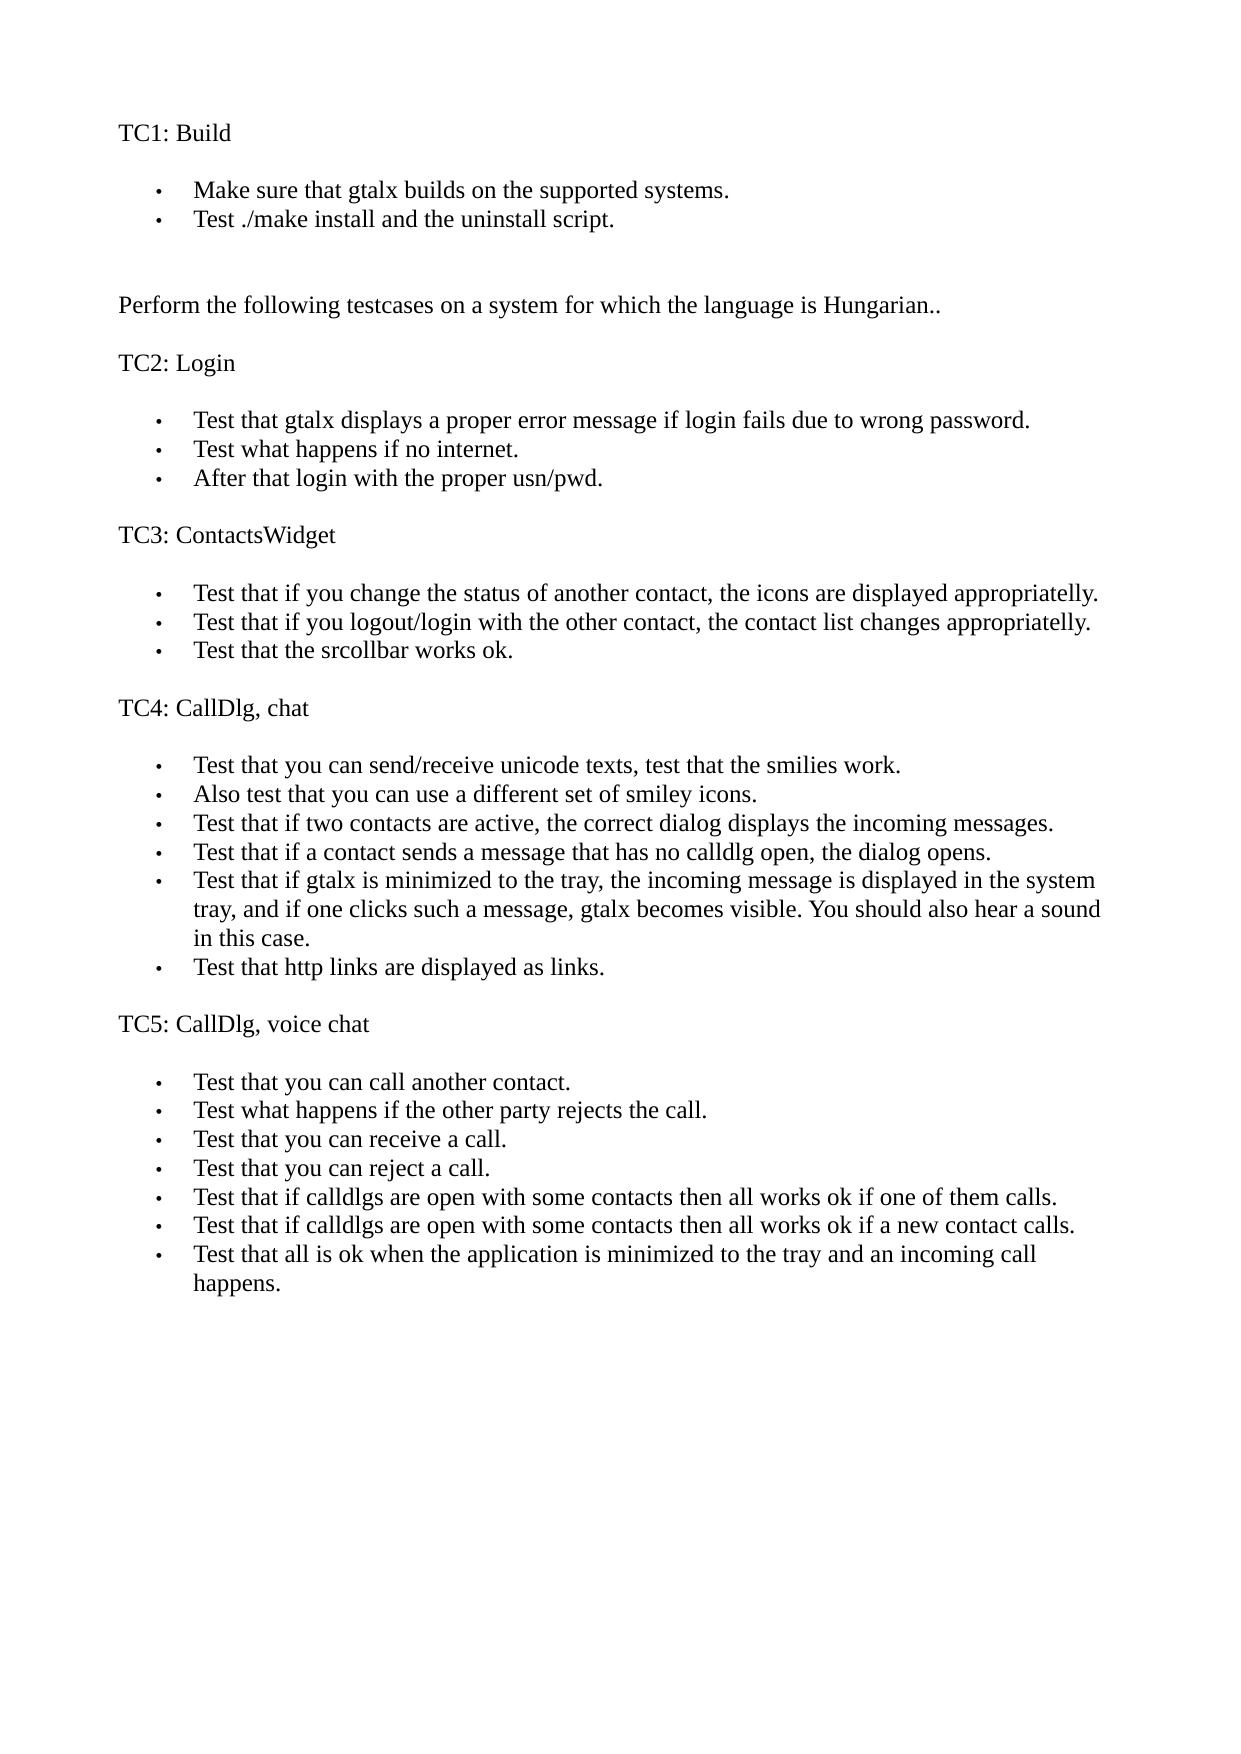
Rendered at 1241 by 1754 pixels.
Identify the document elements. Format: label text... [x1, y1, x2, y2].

text Perform the following testcases on a system for which the language is Hungarian.. [118, 291, 1122, 319]
text TC5: CallDlg, voice chat [118, 1009, 1122, 1038]
list Test what happens if no internet. [156, 434, 1122, 463]
list Test ./make install and the uninstall script. [156, 204, 1122, 233]
list Test that gtalx displays a proper error message if login fails due to wrong password. [156, 406, 1122, 434]
list Test that you can call another contact. [156, 1067, 1122, 1096]
list Test that you can send/receive unicode texts, test that the smilies work. [156, 751, 1122, 779]
list Test that if you logout/login with the other contact, the contact list changes appropriatelly. [156, 607, 1122, 636]
list Test that if you change the status of another contact, the icons are displayed appropriatelly. [156, 578, 1122, 607]
list Test that the srcollbar works ok. [156, 636, 1122, 664]
list Test that http links are displayed as links. [156, 952, 1122, 981]
text TC4: CallDlg, chat [118, 693, 1122, 722]
list Test that all is ok when the application is minimized to the tray and an incoming call happens. [156, 1239, 1122, 1297]
list Test that if a contact sends a message that has no calldlg open, the dialog opens. [156, 837, 1122, 866]
list Test that if calldlgs are open with some contacts then all works ok if a new contact calls. [156, 1211, 1122, 1239]
list Test that if gtalx is minimized to the tray, the incoming message is displayed in the system tray, and if one clicks such a message, gtalx becomes visible. You should also hear a sound in this case. [156, 866, 1122, 952]
list Also test that you can use a different set of smiley icons. [156, 779, 1122, 808]
list Test that if two contacts are active, the correct dialog displays the incoming messages. [156, 808, 1122, 837]
text TC1: Build [118, 118, 1122, 147]
list Test what happens if the other party rejects the call. [156, 1096, 1122, 1124]
list After that login with the proper usn/pwd. [156, 463, 1122, 492]
list Make sure that gtalx builds on the supported systems. [156, 176, 1122, 204]
list Test that if calldlgs are open with some contacts then all works ok if one of them calls. [156, 1182, 1122, 1211]
text TC2: Login [118, 348, 1122, 377]
list Test that you can reject a call. [156, 1153, 1122, 1182]
text TC3: ContactsWidget [118, 521, 1122, 549]
list Test that you can receive a call. [156, 1124, 1122, 1153]
